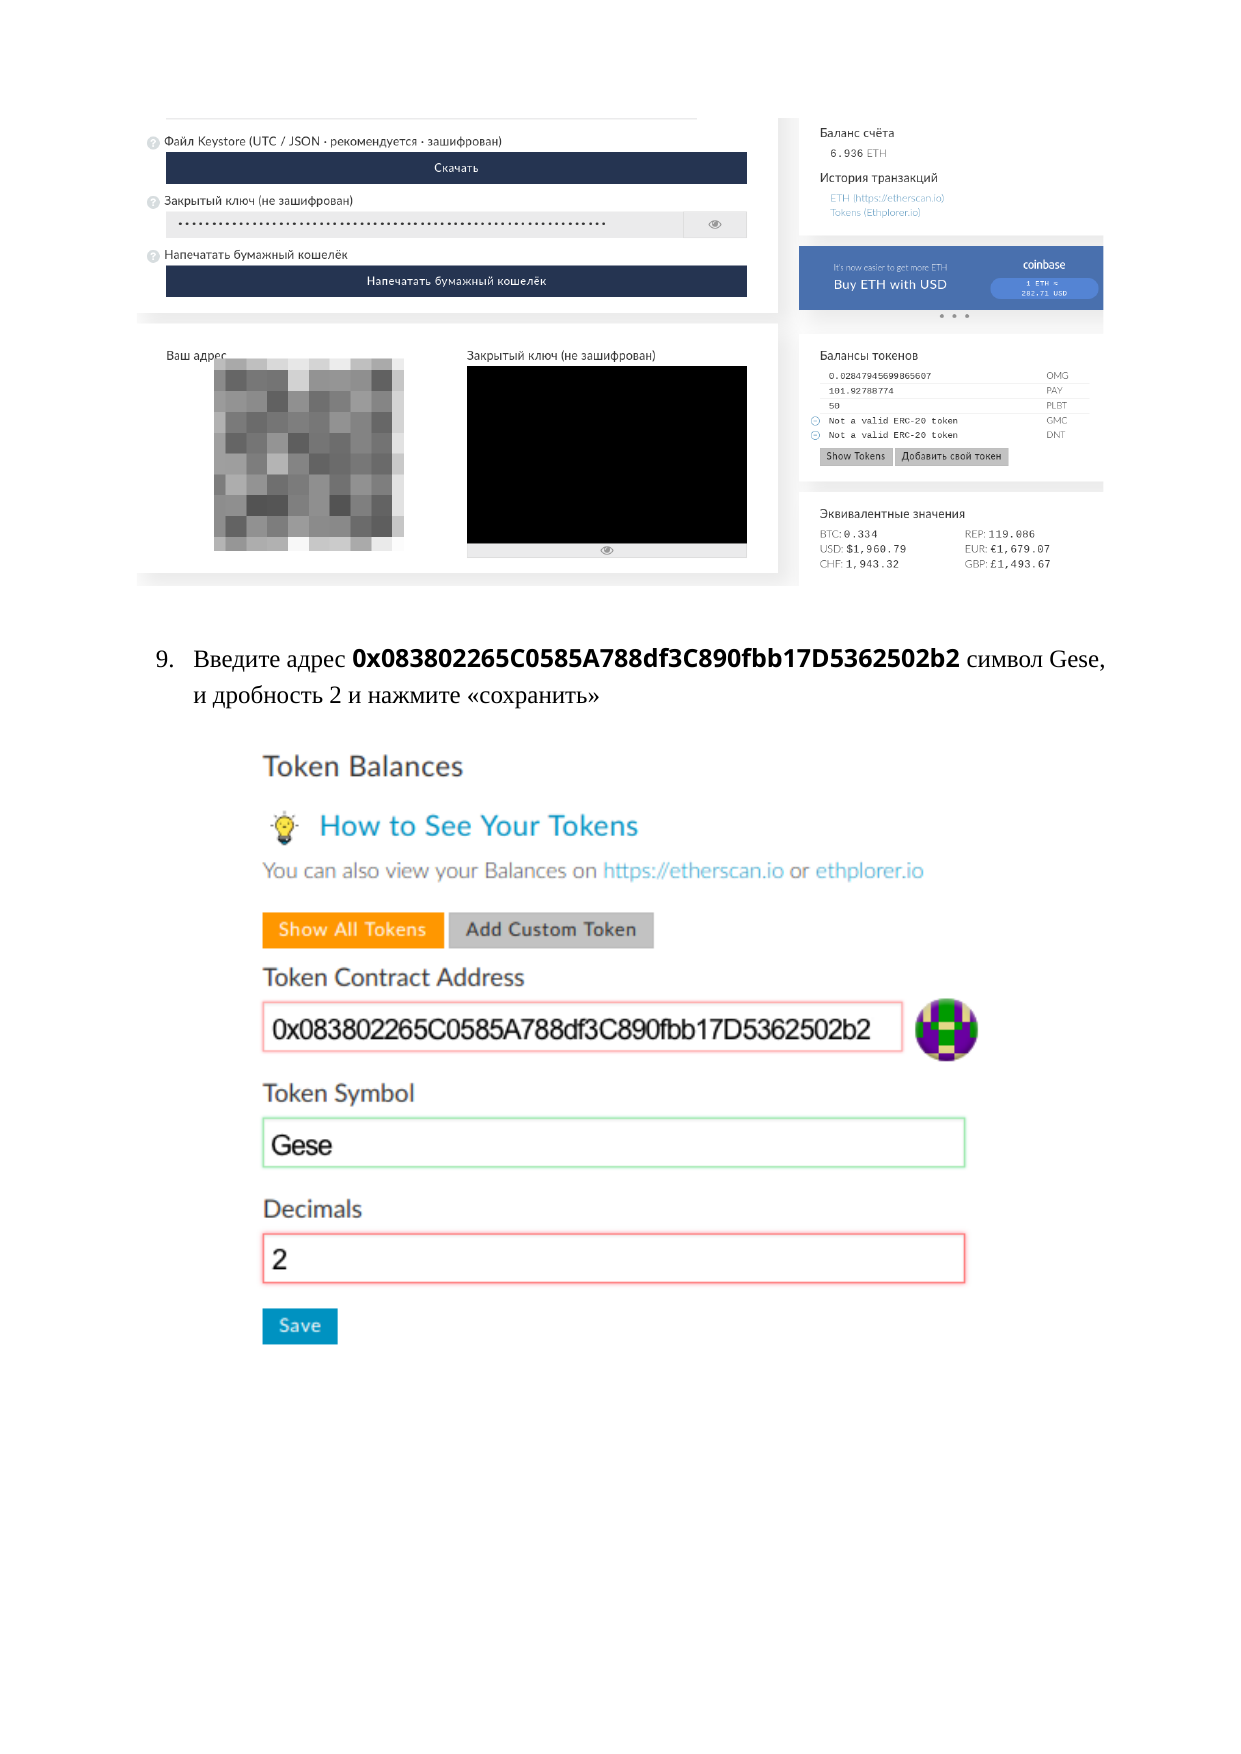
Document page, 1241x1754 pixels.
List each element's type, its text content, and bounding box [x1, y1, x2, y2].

list Введите адрес 0x083802265C0585A788df3C890fbb17D5362502b2 символ Gese, и дробность 2 и нажмите «сохранить» [156, 640, 1122, 709]
picture [230, 729, 1010, 1376]
picture [136, 118, 1104, 586]
